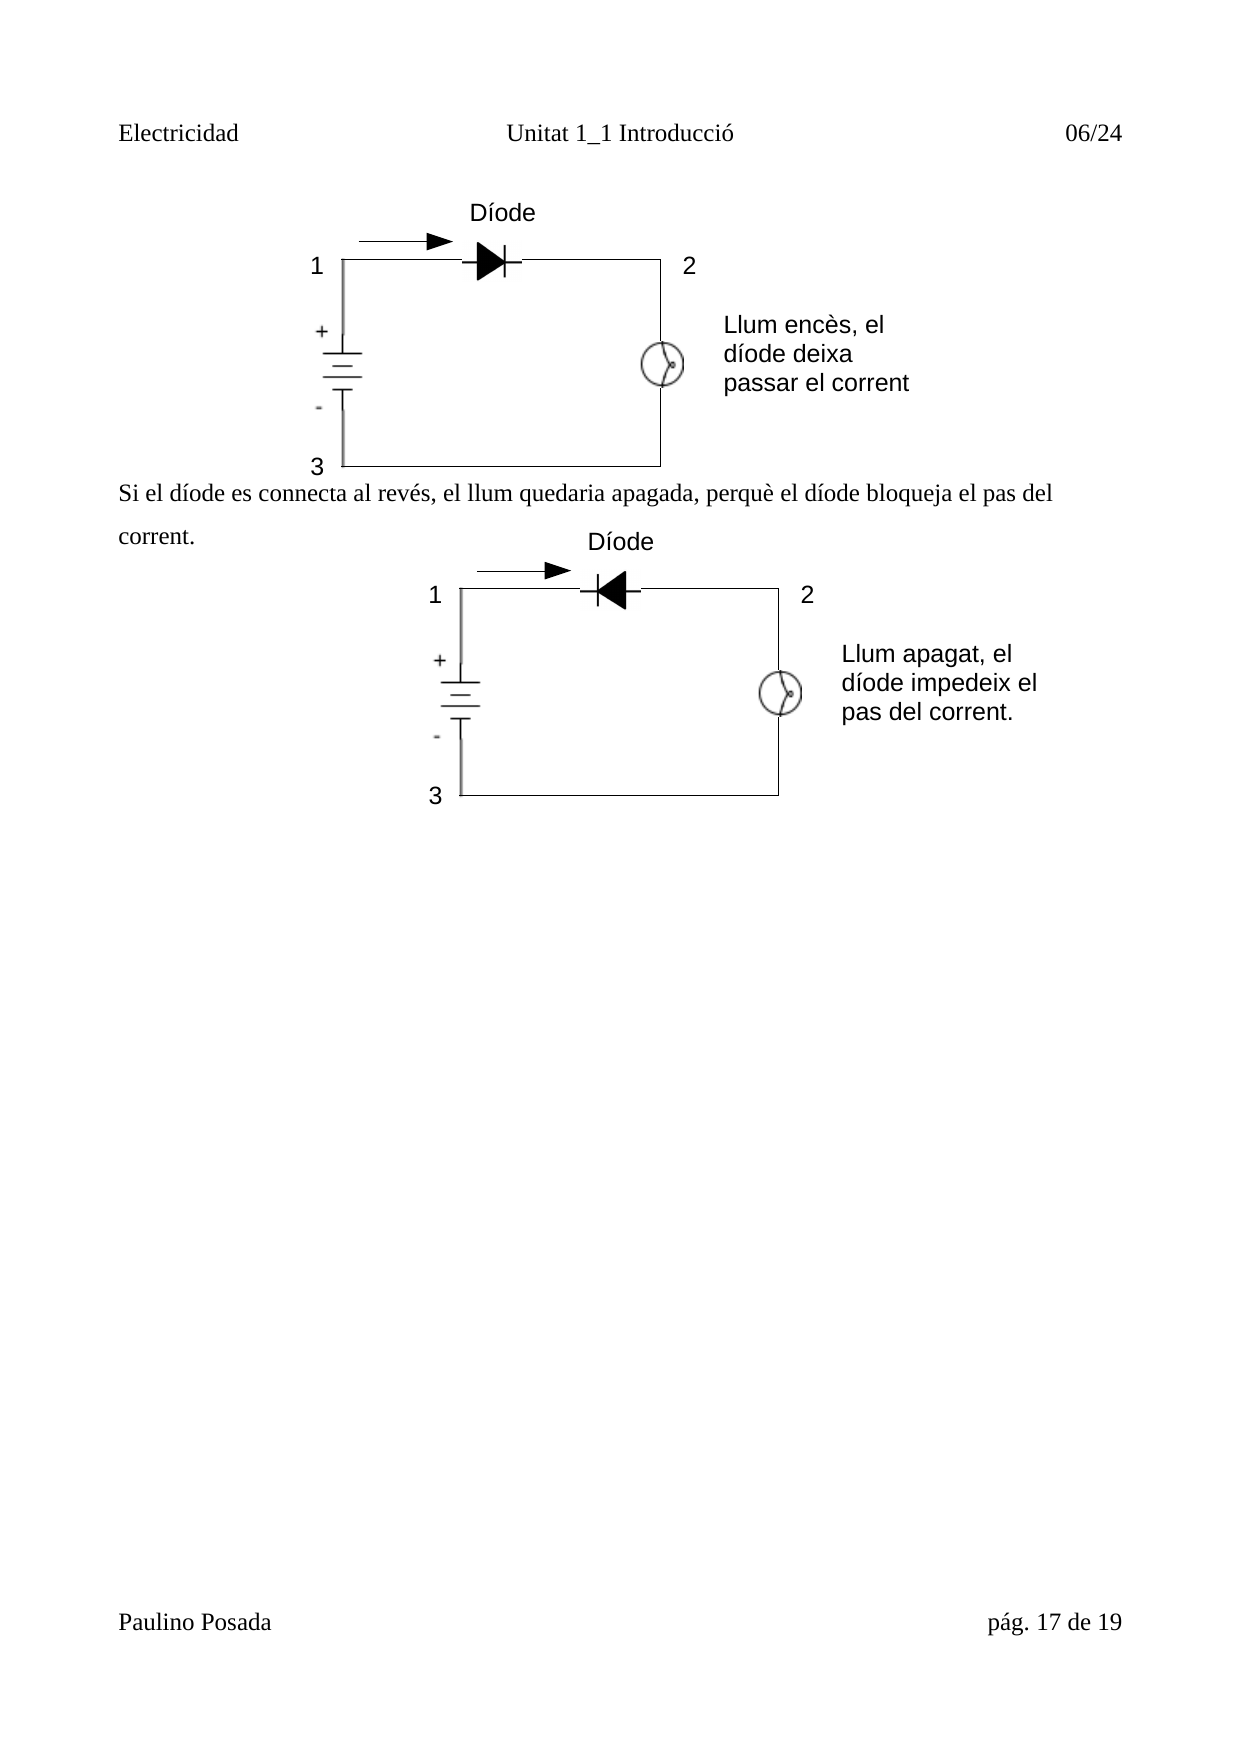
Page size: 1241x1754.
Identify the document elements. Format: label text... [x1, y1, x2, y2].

picture [638, 341, 684, 388]
picture [580, 569, 641, 611]
picture [756, 670, 802, 717]
picture [298, 240, 375, 477]
picture [416, 569, 493, 806]
picture [462, 240, 522, 282]
text Si el díode es connecta al revés, el llum quedaria apagada, perquè el díode bloqueja el pas del corrent. [118, 478, 1122, 550]
